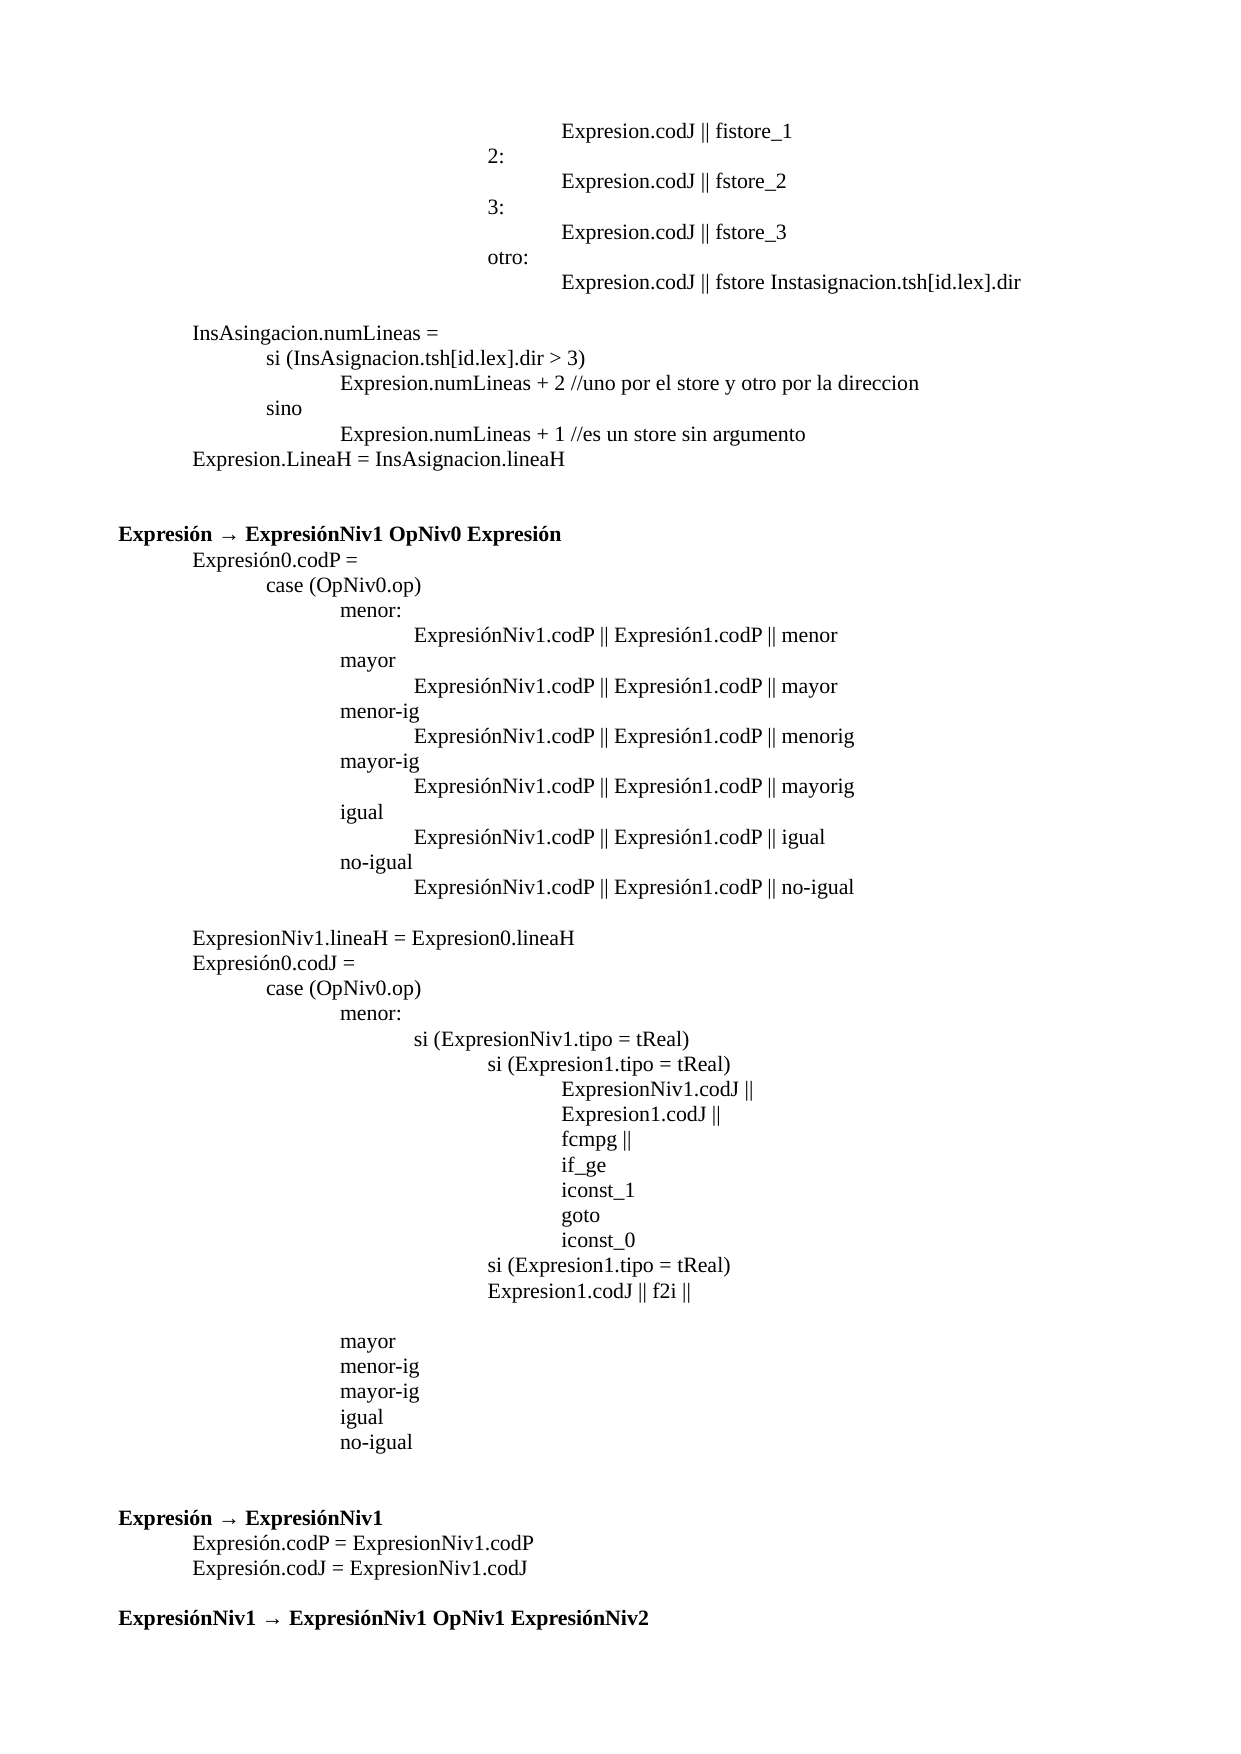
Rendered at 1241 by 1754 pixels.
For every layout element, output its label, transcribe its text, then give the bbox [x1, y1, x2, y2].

text Expresión → ExpresiónNiv1 OpNiv0 Expresión [118, 521, 1122, 547]
text Expresión.codJ = ExpresionNiv1.codJ [118, 1555, 1122, 1580]
text menor: [118, 597, 1122, 622]
text mayor-ig [118, 1378, 1122, 1404]
text InsAsingacion.numLineas = [118, 320, 1122, 345]
text ExpresionNiv1.codJ || [118, 1076, 1122, 1101]
text ExpresiónNiv1.codP || Expresión1.codP || menorig [118, 723, 1122, 748]
text menor: [118, 1000, 1122, 1026]
text Expresion.LineaH = InsAsignacion.lineaH [118, 446, 1122, 471]
text Expresion.numLineas + 1 //es un store sin argumento [118, 421, 1122, 446]
text Expresion1.codJ || [118, 1101, 1122, 1126]
text Expresion.codJ || fstore_3 [118, 219, 1122, 244]
text ExpresiónNiv1.codP || Expresión1.codP || no-igual [118, 874, 1122, 899]
text menor-ig [118, 698, 1122, 723]
text igual [118, 1404, 1122, 1429]
text ExpresionNiv1.lineaH = Expresion0.lineaH [118, 925, 1122, 950]
text goto [118, 1202, 1122, 1227]
text sino [118, 395, 1122, 421]
text mayor-ig [118, 748, 1122, 773]
text Expresión.codP = ExpresionNiv1.codP [118, 1530, 1122, 1555]
text ExpresiónNiv1.codP || Expresión1.codP || menor [118, 622, 1122, 647]
text si (ExpresionNiv1.tipo = tReal) [118, 1026, 1122, 1051]
text si (Expresion1.tipo = tReal) [118, 1051, 1122, 1076]
text igual [118, 799, 1122, 824]
text menor-ig [118, 1353, 1122, 1378]
text iconst_1 [118, 1177, 1122, 1202]
text si (InsAsignacion.tsh[id.lex].dir > 3) [118, 345, 1122, 370]
text Expresión0.codP = [118, 547, 1122, 572]
text 3: [118, 194, 1122, 219]
text Expresion.codJ || fstore Instasignacion.tsh[id.lex].dir [118, 269, 1122, 294]
text mayor [118, 1328, 1122, 1353]
text Expresión0.codJ = [118, 950, 1122, 975]
text si (Expresion1.tipo = tReal) [118, 1252, 1122, 1278]
text ExpresiónNiv1.codP || Expresión1.codP || mayor [118, 673, 1122, 698]
text iconst_0 [118, 1227, 1122, 1252]
text otro: [118, 244, 1122, 269]
text Expresion.codJ || fistore_1 [118, 118, 1122, 143]
text fcmpg || [118, 1126, 1122, 1152]
text case (OpNiv0.op) [118, 572, 1122, 597]
text ExpresiónNiv1.codP || Expresión1.codP || igual [118, 824, 1122, 849]
text Expresion1.codJ || f2i || [118, 1278, 1122, 1303]
text if_ge [118, 1152, 1122, 1177]
text case (OpNiv0.op) [118, 975, 1122, 1000]
text no-igual [118, 849, 1122, 874]
text Expresion.numLineas + 2 //uno por el store y otro por la direccion [118, 370, 1122, 395]
text ExpresiónNiv1.codP || Expresión1.codP || mayorig [118, 773, 1122, 799]
text mayor [118, 647, 1122, 673]
text no-igual [118, 1429, 1122, 1454]
text Expresion.codJ || fstore_2 [118, 168, 1122, 194]
text ExpresiónNiv1 → ExpresiónNiv1 OpNiv1 ExpresiónNiv2 [118, 1605, 1122, 1631]
text 2: [118, 143, 1122, 168]
text Expresión → ExpresiónNiv1 [118, 1504, 1122, 1530]
